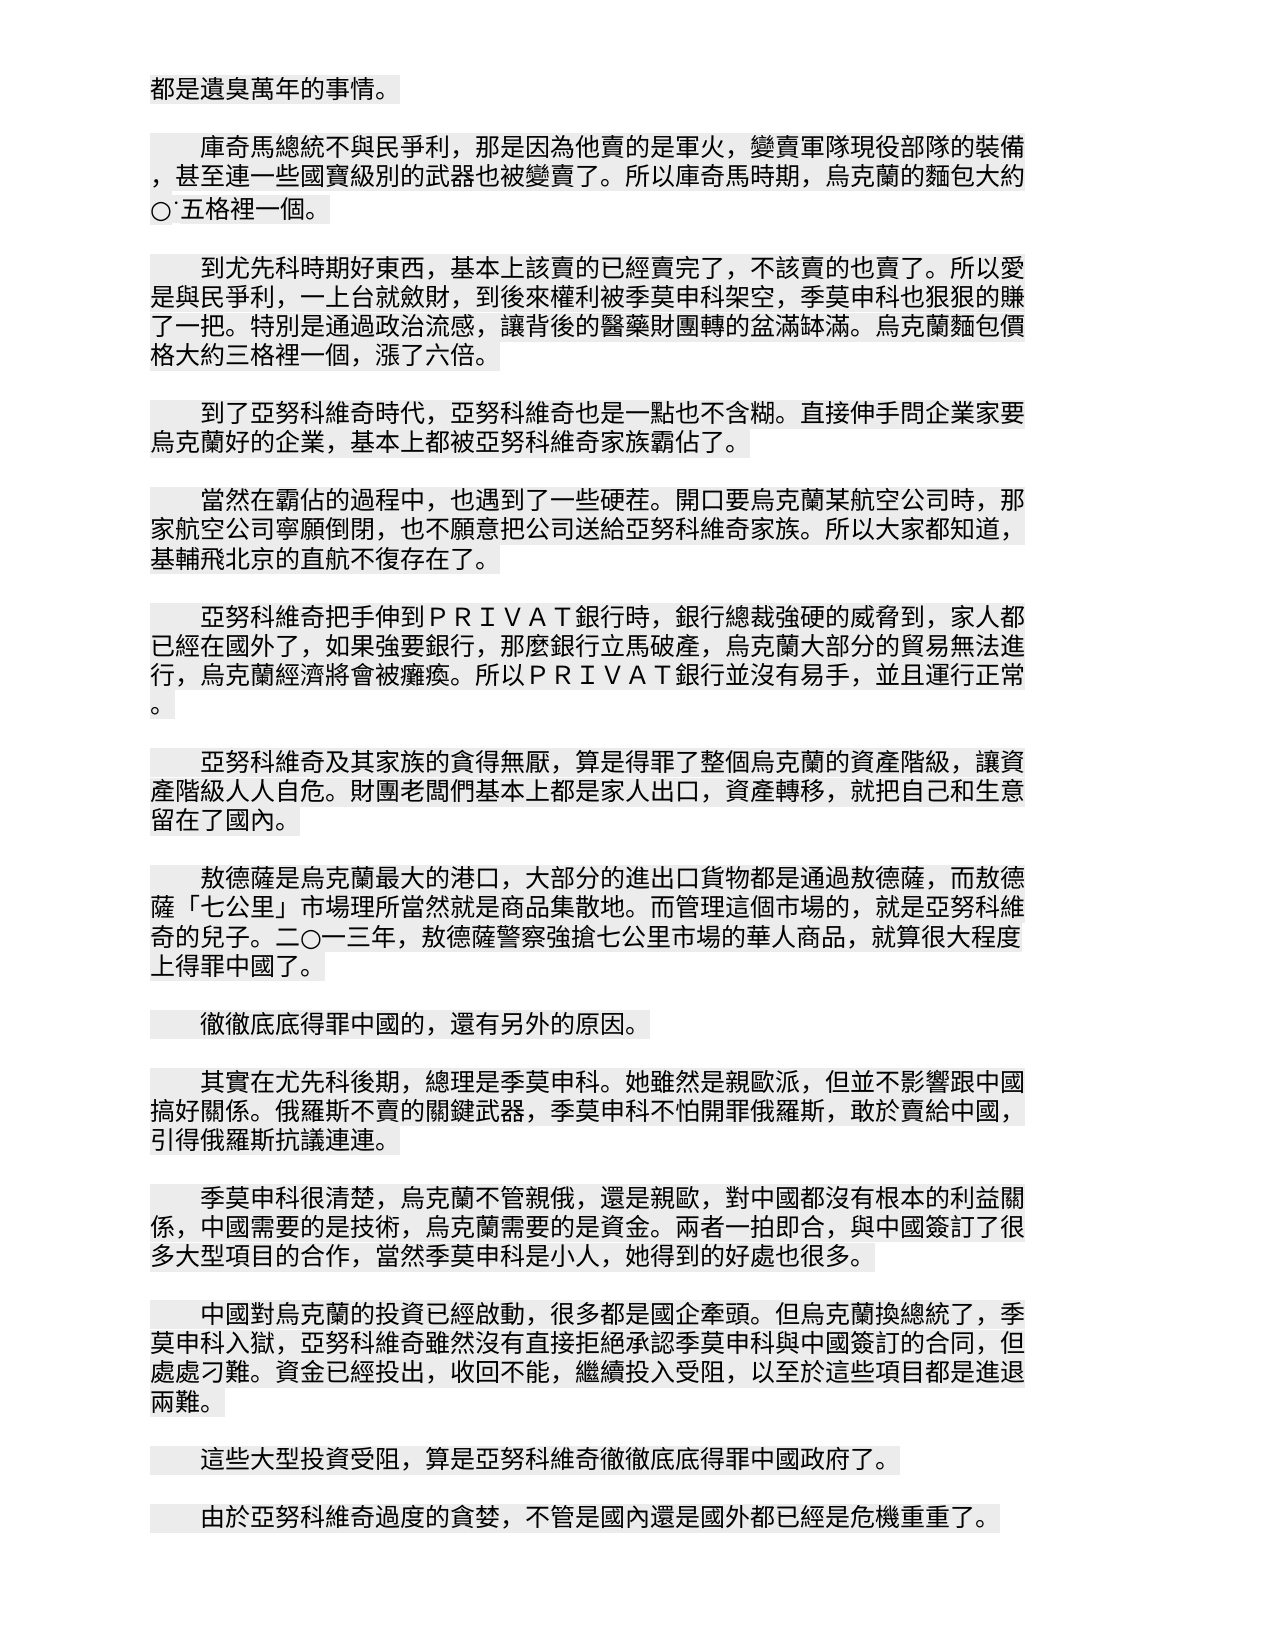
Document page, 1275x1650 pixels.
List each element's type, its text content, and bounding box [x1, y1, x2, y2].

text 都是遺臭萬年的事情。 庫奇馬總統不與民爭利，那是因為他賣的是軍火，變賣軍隊現役部隊的裝備 ，甚至連一些國寶級別的武器也被變賣了。所以庫奇馬時期，烏克蘭的麵包大約 ○˙五格裡一個。 到尤先科時期好東西，基本上該賣的已經賣完了，不該賣的也賣了。所以愛 是與民爭利，一上台就斂財，到後來權利被季莫申科架空，季莫申科也狠狠的賺 了一把。特別是通過政治流感，讓背後的醫藥財團轉的盆滿缽滿。烏克蘭麵包價 格大約三格裡一個，漲了六倍。 到了亞努科維奇時代，亞努科維奇也是一點也不含糊。直接伸手問企業家要 烏克蘭好的企業，基本上都被亞努科維奇家族霸佔了。 當然在霸佔的過程中，也遇到了一些硬茬。開口要烏克蘭某航空公司時，那 家航空公司寧願倒閉，也不願意把公司送給亞努科維奇家族。所以大家都知道， 基輔飛北京的直航不復存在了。 亞努科維奇把手伸到ＰＲＩＶＡＴ銀行時，銀行總裁強硬的威脅到，家人都 已經在國外了，如果強要銀行，那麼銀行立馬破產，烏克蘭大部分的貿易無法進 行，烏克蘭經濟將會被癱瘓。所以ＰＲＩＶＡＴ銀行並沒有易手，並且運行正常 。 亞努科維奇及其家族的貪得無厭，算是得罪了整個烏克蘭的資產階級，讓資 產階級人人自危。財團老闆們基本上都是家人出口，資產轉移，就把自己和生意 留在了國內。 敖德薩是烏克蘭最大的港口，大部分的進出口貨物都是通過敖德薩，而敖德 薩「七公里」市場理所當然就是商品集散地。而管理這個市場的，就是亞努科維 奇的兒子。二○一三年，敖德薩警察強搶七公里市場的華人商品，就算很大程度 上得罪中國了。 徹徹底底得罪中國的，還有另外的原因。 其實在尤先科後期，總理是季莫申科。她雖然是親歐派，但並不影響跟中國 搞好關係。俄羅斯不賣的關鍵武器，季莫申科不怕開罪俄羅斯，敢於賣給中國， 引得俄羅斯抗議連連。 季莫申科很清楚，烏克蘭不管親俄，還是親歐，對中國都沒有根本的利益關 係，中國需要的是技術，烏克蘭需要的是資金。兩者一拍即合，與中國簽訂了很 多大型項目的合作，當然季莫申科是小人，她得到的好處也很多。 中國對烏克蘭的投資已經啟動，很多都是國企牽頭。但烏克蘭換總統了，季 莫申科入獄，亞努科維奇雖然沒有直接拒絕承認季莫申科與中國簽訂的合同，但 處處刁難。資金已經投出，收回不能，繼續投入受阻，以至於這些項目都是進退 兩難。 這些大型投資受阻，算是亞努科維奇徹徹底底得罪中國政府了。 由於亞努科維奇過度的貪婪，不管是國內還是國外都已經是危機重重了。 [150, 75, 1125, 1562]
